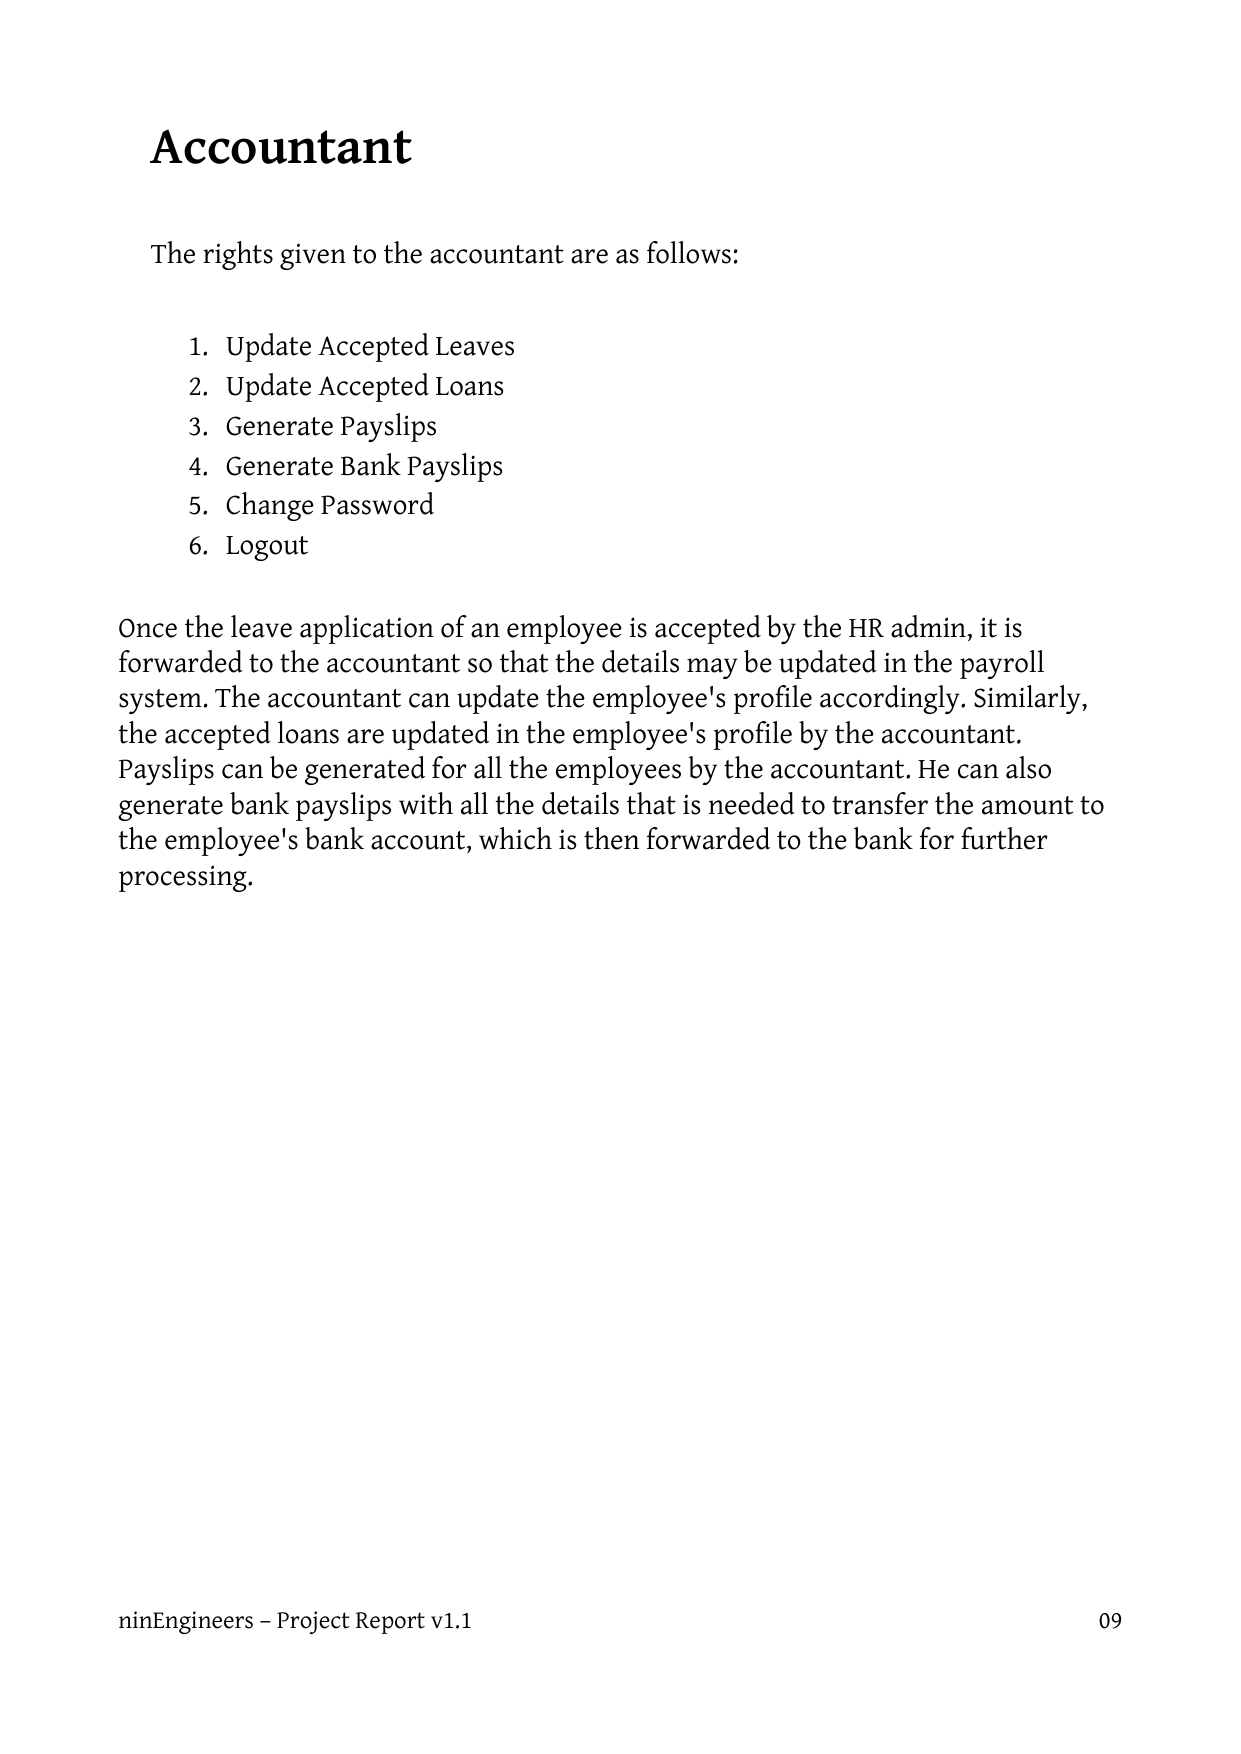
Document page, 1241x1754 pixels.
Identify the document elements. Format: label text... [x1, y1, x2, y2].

list Logout [188, 529, 1122, 562]
list Change Password [188, 489, 1122, 523]
text The rights given to the accountant are as follows: [151, 238, 1122, 272]
list Update Accepted Leaves [188, 330, 1122, 364]
text Once the leave application of an employee is accepted by the HR admin, it is forwarded to the accountant so that the details may be updated in the payroll system. The accountant can update the employee's profile accordingly. Similarly, the accepted loans are updated in the employee's profile by the accountant. Payslips can be generated for all the employees by the accountant. He can also generate bank payslips with all the details that is needed to transfer the amount to the employee's bank account, which is then forwarded to the bank for further processing. [118, 611, 1122, 893]
list Generate Payslips [188, 410, 1122, 443]
list Generate Bank Payslips [188, 449, 1122, 483]
list Update Accepted Loans [188, 370, 1122, 404]
text Accountant [151, 118, 1122, 178]
